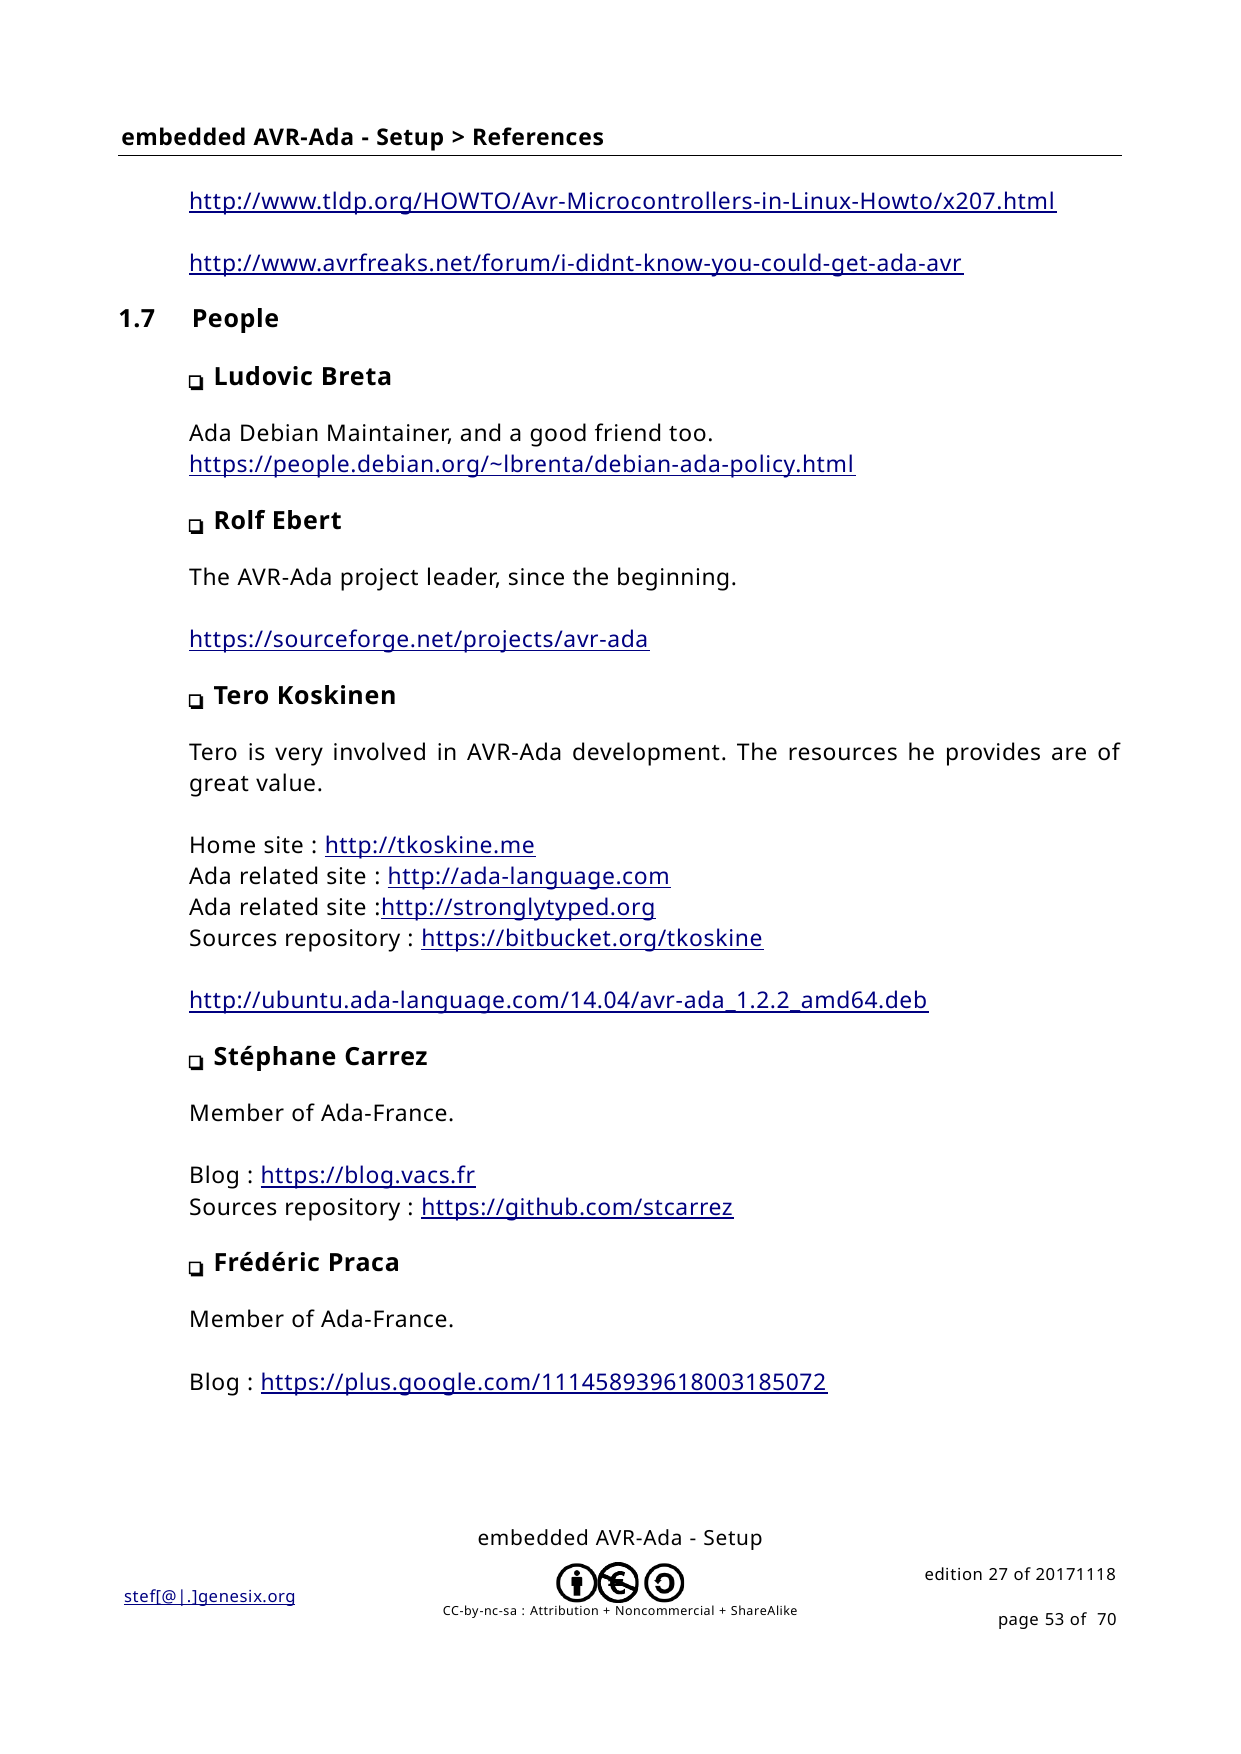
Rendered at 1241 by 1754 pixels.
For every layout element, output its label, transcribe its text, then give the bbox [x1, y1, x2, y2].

text http://www.tldp.org/HOWTO/Avr-Microcontrollers-in-Linux-Howto/x207.html [189, 184, 1122, 216]
picture [643, 1562, 685, 1603]
subtitle People [118, 301, 1122, 335]
text Sources repository : https://github.com/stcarrez [189, 1191, 1122, 1222]
text https://people.debian.org/~lbrenta/debian-ada-policy.html [189, 448, 1122, 479]
text http://www.avrfreaks.net/forum/i-didnt-know-you-could-get-ada-avr [189, 247, 1122, 278]
picture [555, 1562, 639, 1603]
text Member of Ada-France. [189, 1097, 1122, 1128]
subtitle Frédéric Praca [189, 1245, 1122, 1292]
text Tero is very involved in AVR-Ada development. The resources he provides are of great value. [189, 736, 1122, 798]
text https://sourceforge.net/projects/avr-ada [189, 623, 1122, 654]
text Blog : https://blog.vacs.fr [189, 1159, 1122, 1191]
text The AVR-Ada project leader, since the beginning. [189, 561, 1122, 592]
text Ada related site : http://ada-language.com [189, 860, 1122, 891]
text Home site : http://tkoskine.me [189, 829, 1122, 860]
subtitle Stéphane Carrez [189, 1039, 1122, 1086]
subtitle Rolf Ebert [189, 503, 1122, 549]
text Ada related site :http://stronglytyped.org [189, 891, 1122, 922]
text Ada Debian Maintainer, and a good friend too. [189, 417, 1122, 448]
text Member of Ada-France. [189, 1303, 1122, 1334]
subtitle Ludovic Breta [189, 359, 1122, 405]
text http://ubuntu.ada-language.com/14.04/avr-ada_1.2.2_amd64.deb [189, 984, 1122, 1016]
text Blog : https://plus.google.com/111458939618003185072 [189, 1366, 1122, 1397]
text Sources repository : https://bitbucket.org/tkoskine [189, 922, 1122, 953]
subtitle Tero Koskinen [189, 678, 1122, 724]
